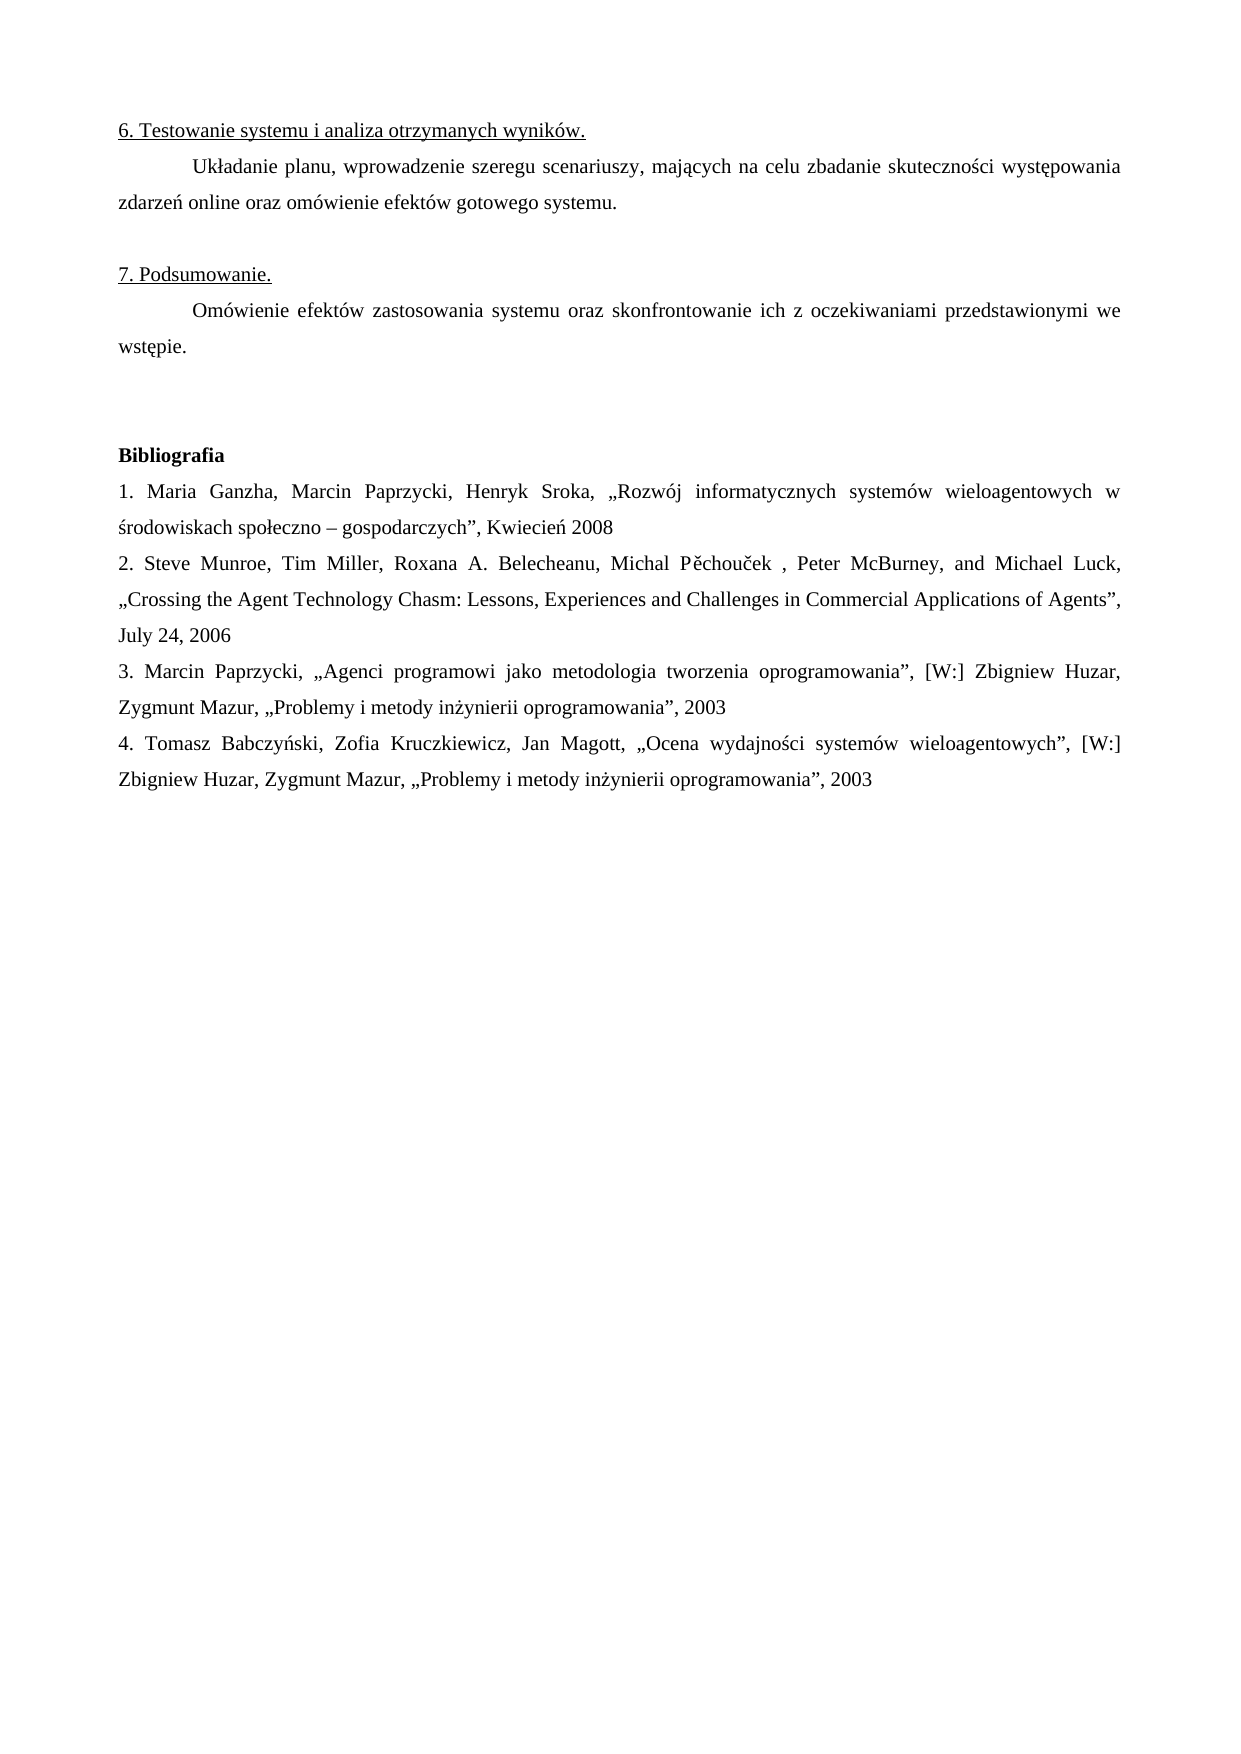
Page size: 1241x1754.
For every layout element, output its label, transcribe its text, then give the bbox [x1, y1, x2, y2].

text Układanie planu, wprowadzenie szeregu scenariuszy, mających na celu zbadanie skuteczności występowania zdarzeń online oraz omówienie efektów gotowego systemu. [118, 154, 1122, 214]
text 3. Marcin Paprzycki, „Agenci programowi jako metodologia tworzenia oprogramowania”, [W:] Zbigniew Huzar, Zygmunt Mazur, „Problemy i metody inżynierii oprogramowania”, 2003 [118, 659, 1122, 719]
text 1. Maria Ganzha, Marcin Paprzycki, Henryk Sroka, „Rozwój informatycznych systemów wieloagentowych w środowiskach społeczno – gospodarczych”, Kwiecień 2008 [118, 478, 1122, 539]
text 6. Testowanie systemu i analiza otrzymanych wyników. [118, 118, 1122, 142]
text 4. Tomasz Babczyński, Zofia Kruczkiewicz, Jan Magott, „Ocena wydajności systemów wieloagentowych”, [W:] Zbigniew Huzar, Zygmunt Mazur, „Problemy i metody inżynierii oprogramowania”, 2003 [118, 731, 1122, 791]
text 2. Steve Munroe, Tim Miller, Roxana A. Belecheanu, Michal Pěchouček , Peter McBurney, and Michael Luck, „Crossing the Agent Technology Chasm: Lessons, Experiences and Challenges in Commercial Applications of Agents”, July 24, 2006 [118, 551, 1122, 647]
text Bibliografia [118, 442, 1122, 467]
text 7. Podsumowanie. [118, 262, 1122, 286]
text Omówienie efektów zastosowania systemu oraz skonfrontowanie ich z oczekiwaniami przedstawionymi we wstępie. [118, 298, 1122, 358]
